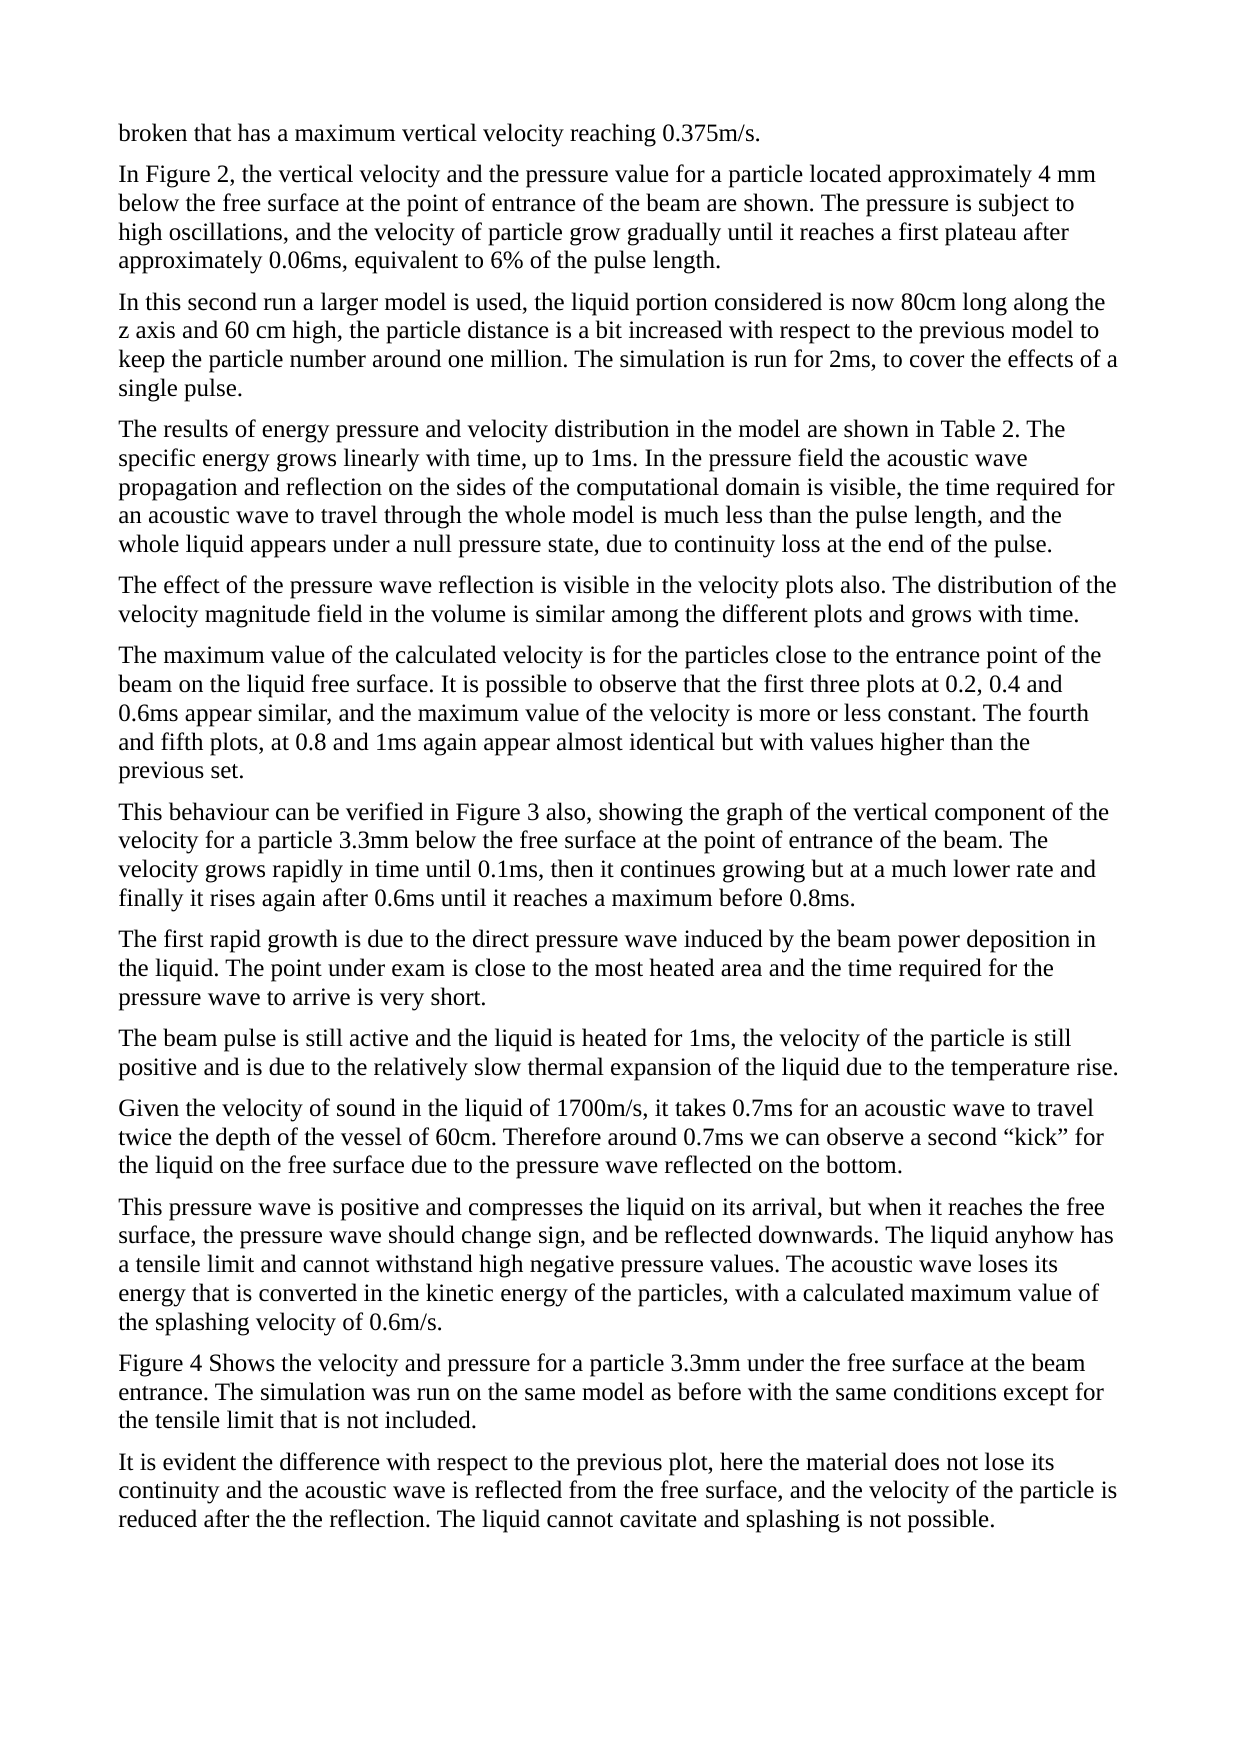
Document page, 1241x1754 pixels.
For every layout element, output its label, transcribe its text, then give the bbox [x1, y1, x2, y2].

text Given the velocity of sound in the liquid of 1700m/s, it takes 0.7ms for an acoustic wave to travel twice the depth of the vessel of 60cm. Therefore around 0.7ms we can observe a second “kick” for the liquid on the free surface due to the pressure wave reflected on the bottom. [118, 1093, 1122, 1179]
text The effect of the pressure wave reflection is visible in the velocity plots also. The distribution of the velocity magnitude field in the volume is similar among the different plots and grows with time. [118, 571, 1122, 628]
text This behaviour can be verified in Figure 3 also, showing the graph of the vertical component of the velocity for a particle 3.3mm below the free surface at the point of entrance of the beam. The velocity grows rapidly in time until 0.1ms, then it continues growing but at a much lower rate and finally it rises again after 0.6ms until it reaches a maximum before 0.8ms. [118, 797, 1122, 912]
text It is evident the difference with respect to the previous plot, here the material does not lose its continuity and the acoustic wave is reflected from the free surface, and the velocity of the particle is reduced after the the reflection. The liquid cannot cavitate and splashing is not possible. [118, 1447, 1122, 1533]
text The maximum value of the calculated velocity is for the particles close to the entrance point of the beam on the liquid free surface. It is possible to observe that the first three plots at 0.2, 0.4 and 0.6ms appear similar, and the maximum value of the velocity is more or less constant. The fourth and fifth plots, at 0.8 and 1ms again appear almost identical but with values higher than the previous set. [118, 641, 1122, 784]
text In this second run a larger model is used, the liquid portion considered is now 80cm long along the z axis and 60 cm high, the particle distance is a bit increased with respect to the previous model to keep the particle number around one million. The simulation is run for 2ms, to cover the effects of a single pulse. [118, 287, 1122, 402]
text The results of energy pressure and velocity distribution in the model are shown in Table 2. The specific energy grows linearly with time, up to 1ms. In the pressure field the acoustic wave propagation and reflection on the sides of the computational domain is visible, the time required for an acoustic wave to travel through the whole model is much less than the pulse length, and the whole liquid appears under a null pressure state, due to continuity loss at the end of the pulse. [118, 414, 1122, 558]
text This pressure wave is positive and compresses the liquid on its arrival, but when it reaches the free surface, the pressure wave should change sign, and be reflected downwards. The liquid anyhow has a tensile limit and cannot withstand high negative pressure values. The acoustic wave loses its energy that is converted in the kinetic energy of the particles, with a calculated maximum value of the splashing velocity of 0.6m/s. [118, 1192, 1122, 1336]
text broken that has a maximum vertical velocity reaching 0.375m/s. [118, 118, 1122, 147]
text The first rapid growth is due to the direct pressure wave induced by the beam power deposition in the liquid. The point under exam is close to the most heated area and the time required for the pressure wave to arrive is very short. [118, 924, 1122, 1011]
text Figure 4 Shows the velocity and pressure for a particle 3.3mm under the free surface at the beam entrance. The simulation was run on the same model as before with the same conditions except for the tensile limit that is not included. [118, 1348, 1122, 1434]
text The beam pulse is still active and the liquid is heated for 1ms, the velocity of the particle is still positive and is due to the relatively slow thermal expansion of the liquid due to the temperature rise. [118, 1023, 1122, 1081]
text In Figure 2, the vertical velocity and the pressure value for a particle located approximately 4 mm below the free surface at the point of entrance of the beam are shown. The pressure is subject to high oscillations, and the velocity of particle grow gradually until it reaches a first plateau after approximately 0.06ms, equivalent to 6% of the pulse length. [118, 159, 1122, 274]
